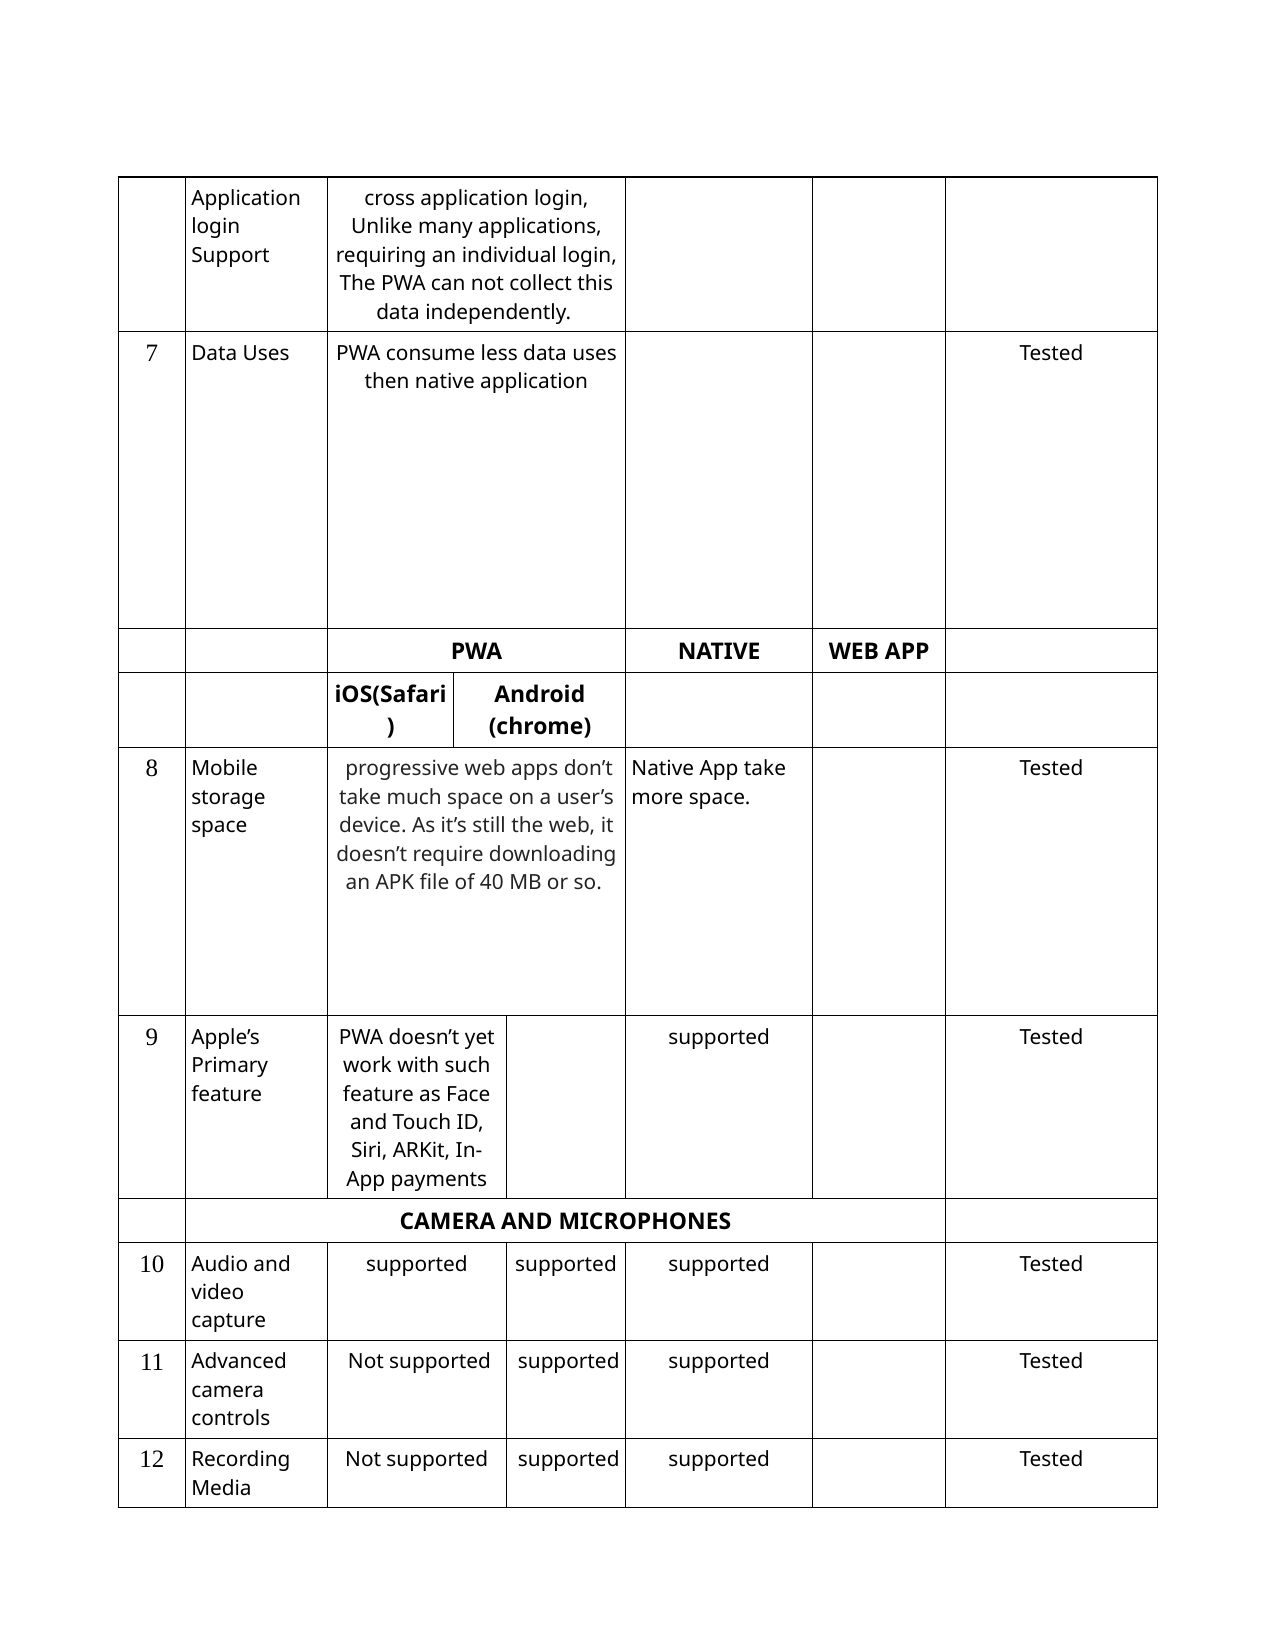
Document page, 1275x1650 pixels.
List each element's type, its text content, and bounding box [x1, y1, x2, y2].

table_cell Not supported [328, 1341, 506, 1438]
table_cell [946, 1199, 1157, 1242]
table_cell supported [626, 1243, 812, 1340]
table_cell CAMERA AND MICROPHONES [186, 1199, 945, 1242]
table_cell PWA [328, 629, 625, 672]
table_cell supported [626, 1016, 812, 1198]
table_cell 10 [119, 1243, 185, 1340]
table_cell supported [507, 1243, 625, 1340]
table_cell supported [507, 1341, 625, 1438]
table_cell 12 [119, 1439, 185, 1507]
table_cell [946, 178, 1157, 331]
table_cell Tested [946, 748, 1157, 1015]
table_cell Tested [946, 1439, 1157, 1507]
table_cell Audio and video capture [186, 1243, 327, 1340]
table_cell [813, 1016, 945, 1198]
table_cell iOS(Safari) [328, 673, 453, 747]
table_cell Data Uses [186, 332, 327, 628]
table_cell [813, 332, 945, 628]
table_cell [186, 629, 327, 672]
table_cell Mobile storage space [186, 748, 327, 1015]
table_cell [626, 178, 812, 331]
table_cell [813, 1341, 945, 1438]
table_cell supported [328, 1243, 506, 1340]
table_cell Recording Media [186, 1439, 327, 1507]
table_cell Application login Support [186, 178, 327, 331]
table_cell 9 [119, 1016, 185, 1198]
table_cell 7 [119, 332, 185, 628]
table_cell [813, 673, 945, 747]
table_cell Tested [946, 1016, 1157, 1198]
table_cell progressive web apps don’t take much space on a user’s device. As it’s still the web, it doesn’t require downloading an APK file of 40 MB or so. [328, 748, 625, 1015]
table_cell [626, 332, 812, 628]
table_cell NATIVE [626, 629, 812, 672]
table_cell PWA consume less data uses then native application [328, 332, 625, 628]
table_cell Native App take more space. [626, 748, 812, 1015]
table_cell WEB APP [813, 629, 945, 672]
table_cell supported [626, 1341, 812, 1438]
table_cell [813, 1243, 945, 1340]
table_cell [507, 1016, 625, 1198]
table_cell Android (chrome) [454, 673, 625, 747]
table_cell supported [507, 1439, 625, 1507]
table_cell [813, 748, 945, 1015]
table_cell Apple’s Primary feature [186, 1016, 327, 1198]
table_cell cross application login, Unlike many applications, requiring an individual login, The PWA can not collect this data independently. [328, 178, 625, 331]
table_cell [119, 629, 185, 672]
table_cell [119, 178, 185, 331]
table_cell [186, 673, 327, 747]
table_cell supported [626, 1439, 812, 1507]
table_cell Tested [946, 332, 1157, 628]
table_cell Not supported [328, 1439, 506, 1507]
table_cell Tested [946, 1243, 1157, 1340]
table_cell [813, 178, 945, 331]
table_cell [626, 673, 812, 747]
table_cell 8 [119, 748, 185, 1015]
table_cell Tested [946, 1341, 1157, 1438]
table_cell [813, 1439, 945, 1507]
table_cell 11 [119, 1341, 185, 1438]
table_cell PWA doesn’t yet work with such feature as Face and Touch ID, Siri, ARKit, In-App payments [328, 1016, 506, 1198]
table_cell [119, 1199, 185, 1242]
table_cell [946, 673, 1157, 747]
table_cell [946, 629, 1157, 672]
table_cell [119, 673, 185, 747]
table_cell Advanced camera controls [186, 1341, 327, 1438]
